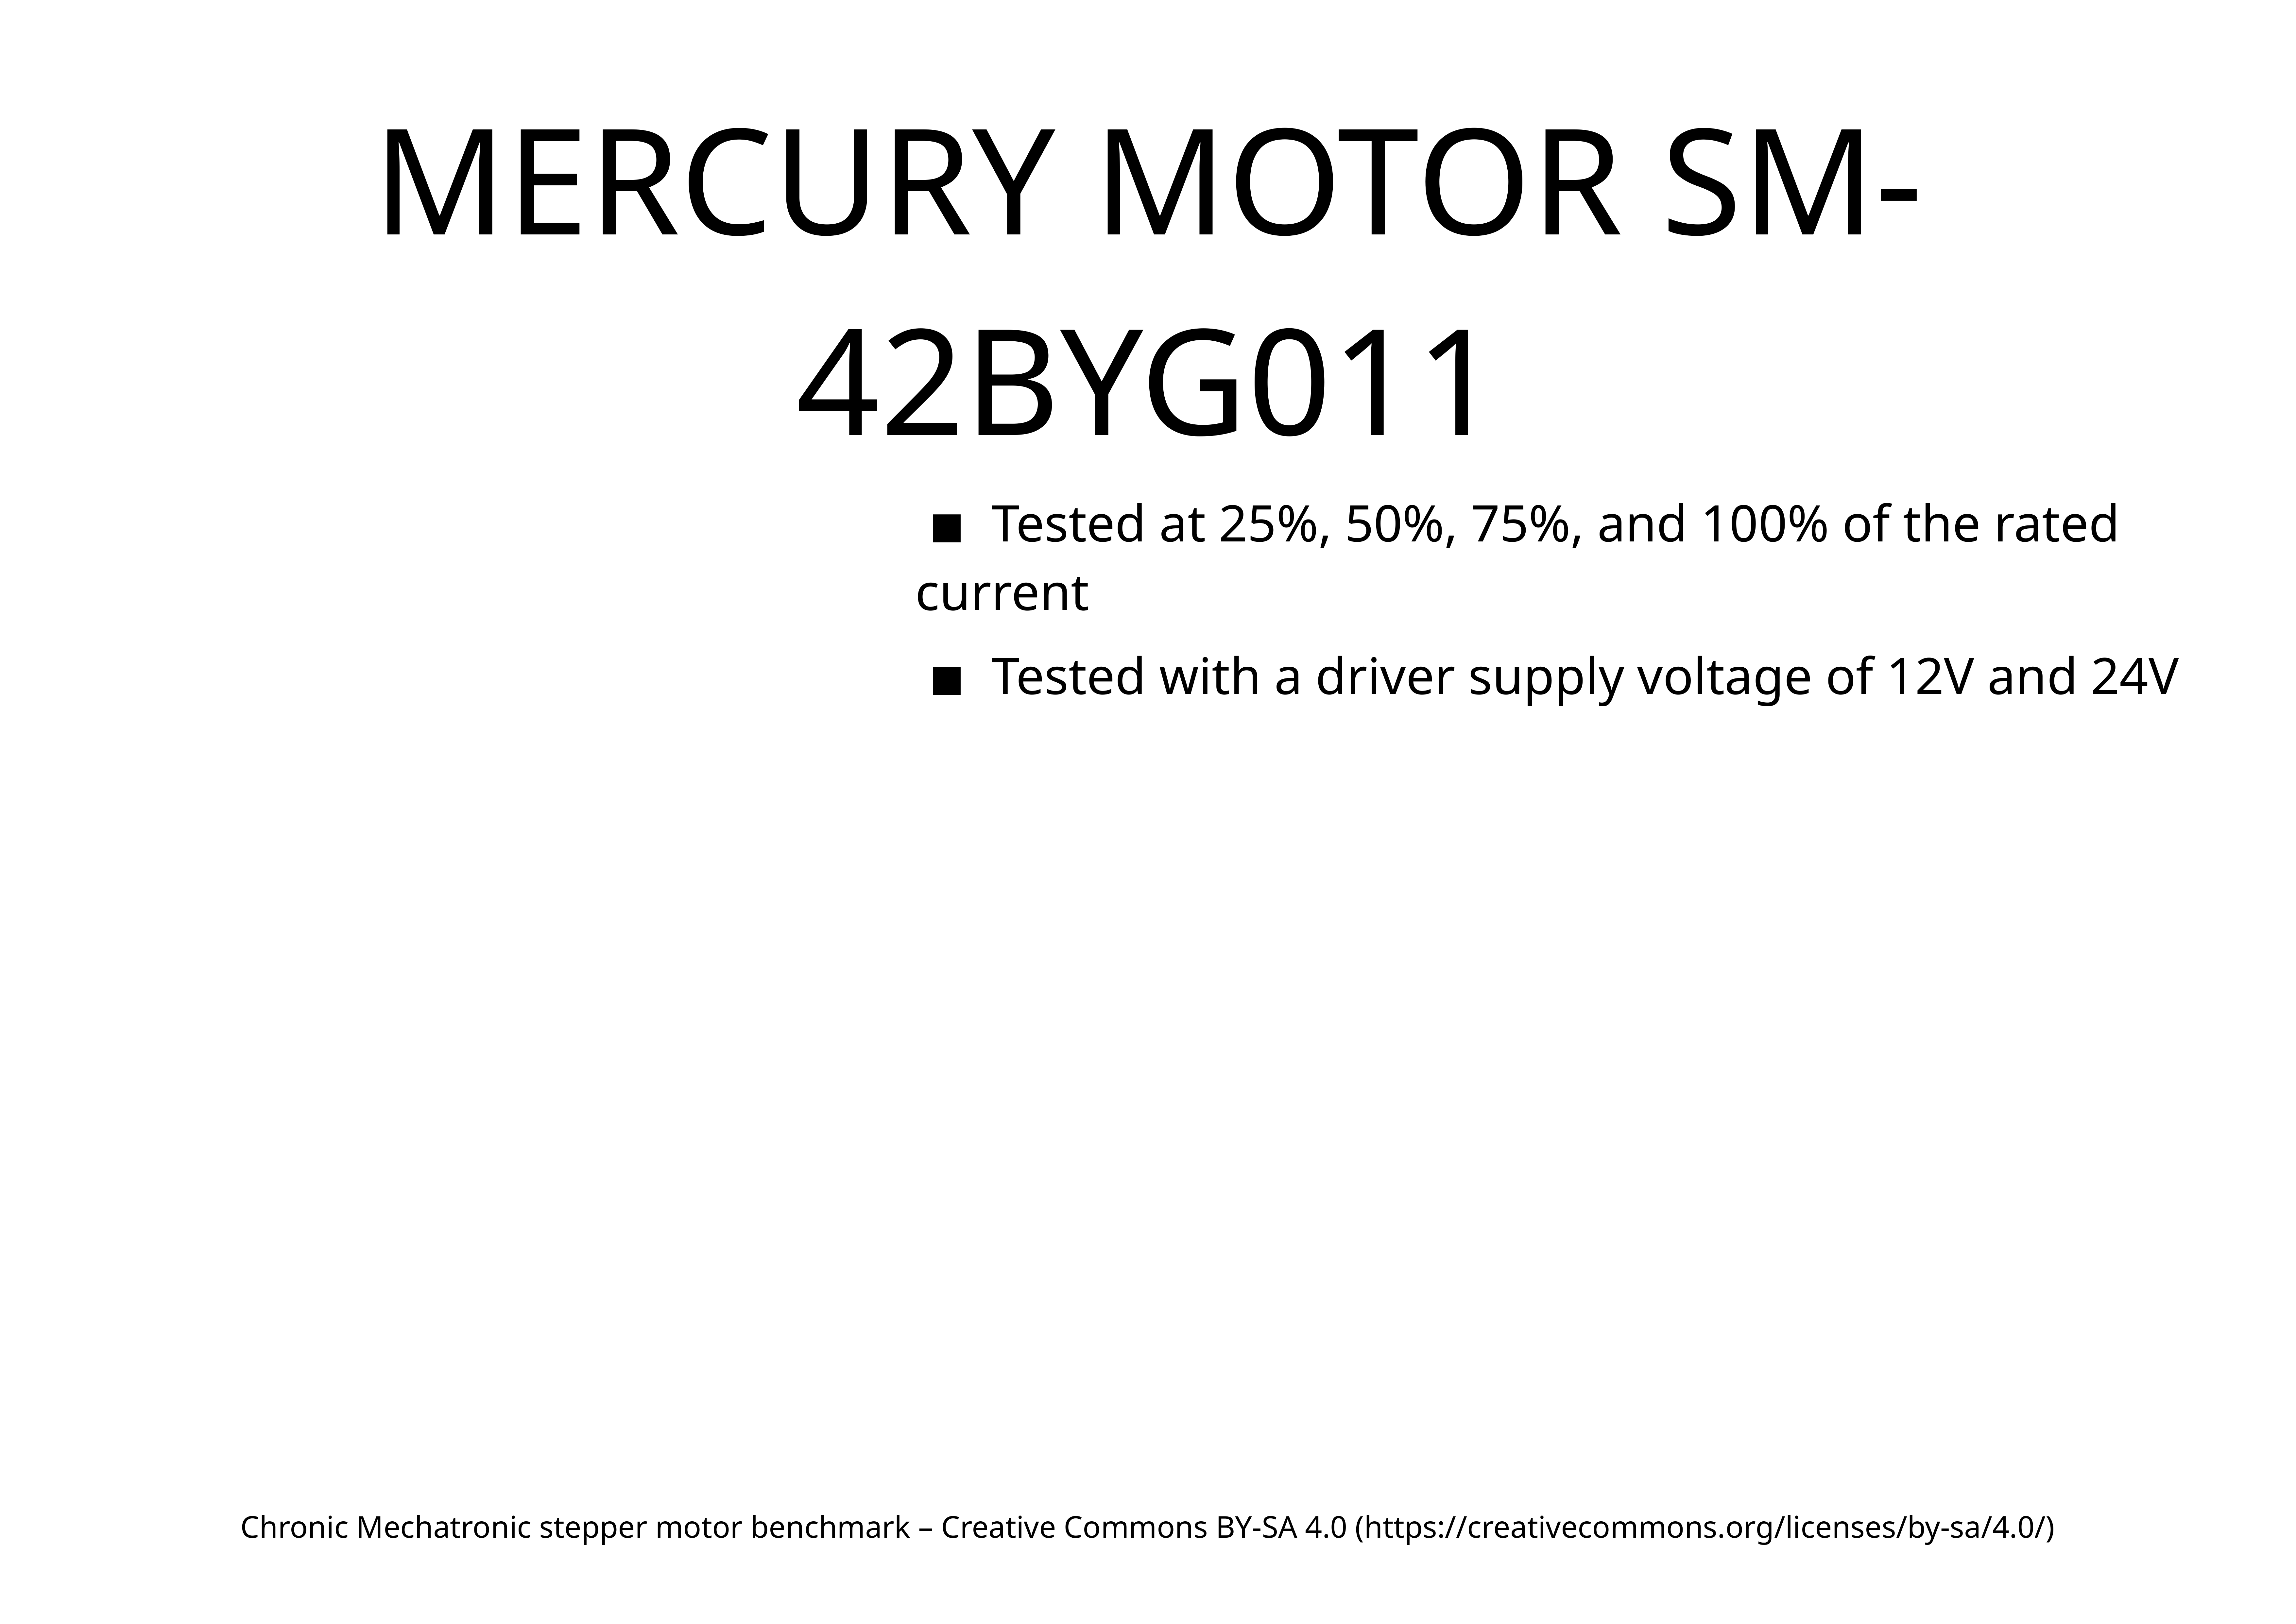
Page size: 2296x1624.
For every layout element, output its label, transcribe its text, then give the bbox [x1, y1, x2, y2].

text ◾ Tested at 25%, 50%, 75%, and 100% of the rated current [915, 488, 2219, 625]
text ◾ Tested with a driver supply voltage of 12V and 24V [915, 641, 2219, 709]
